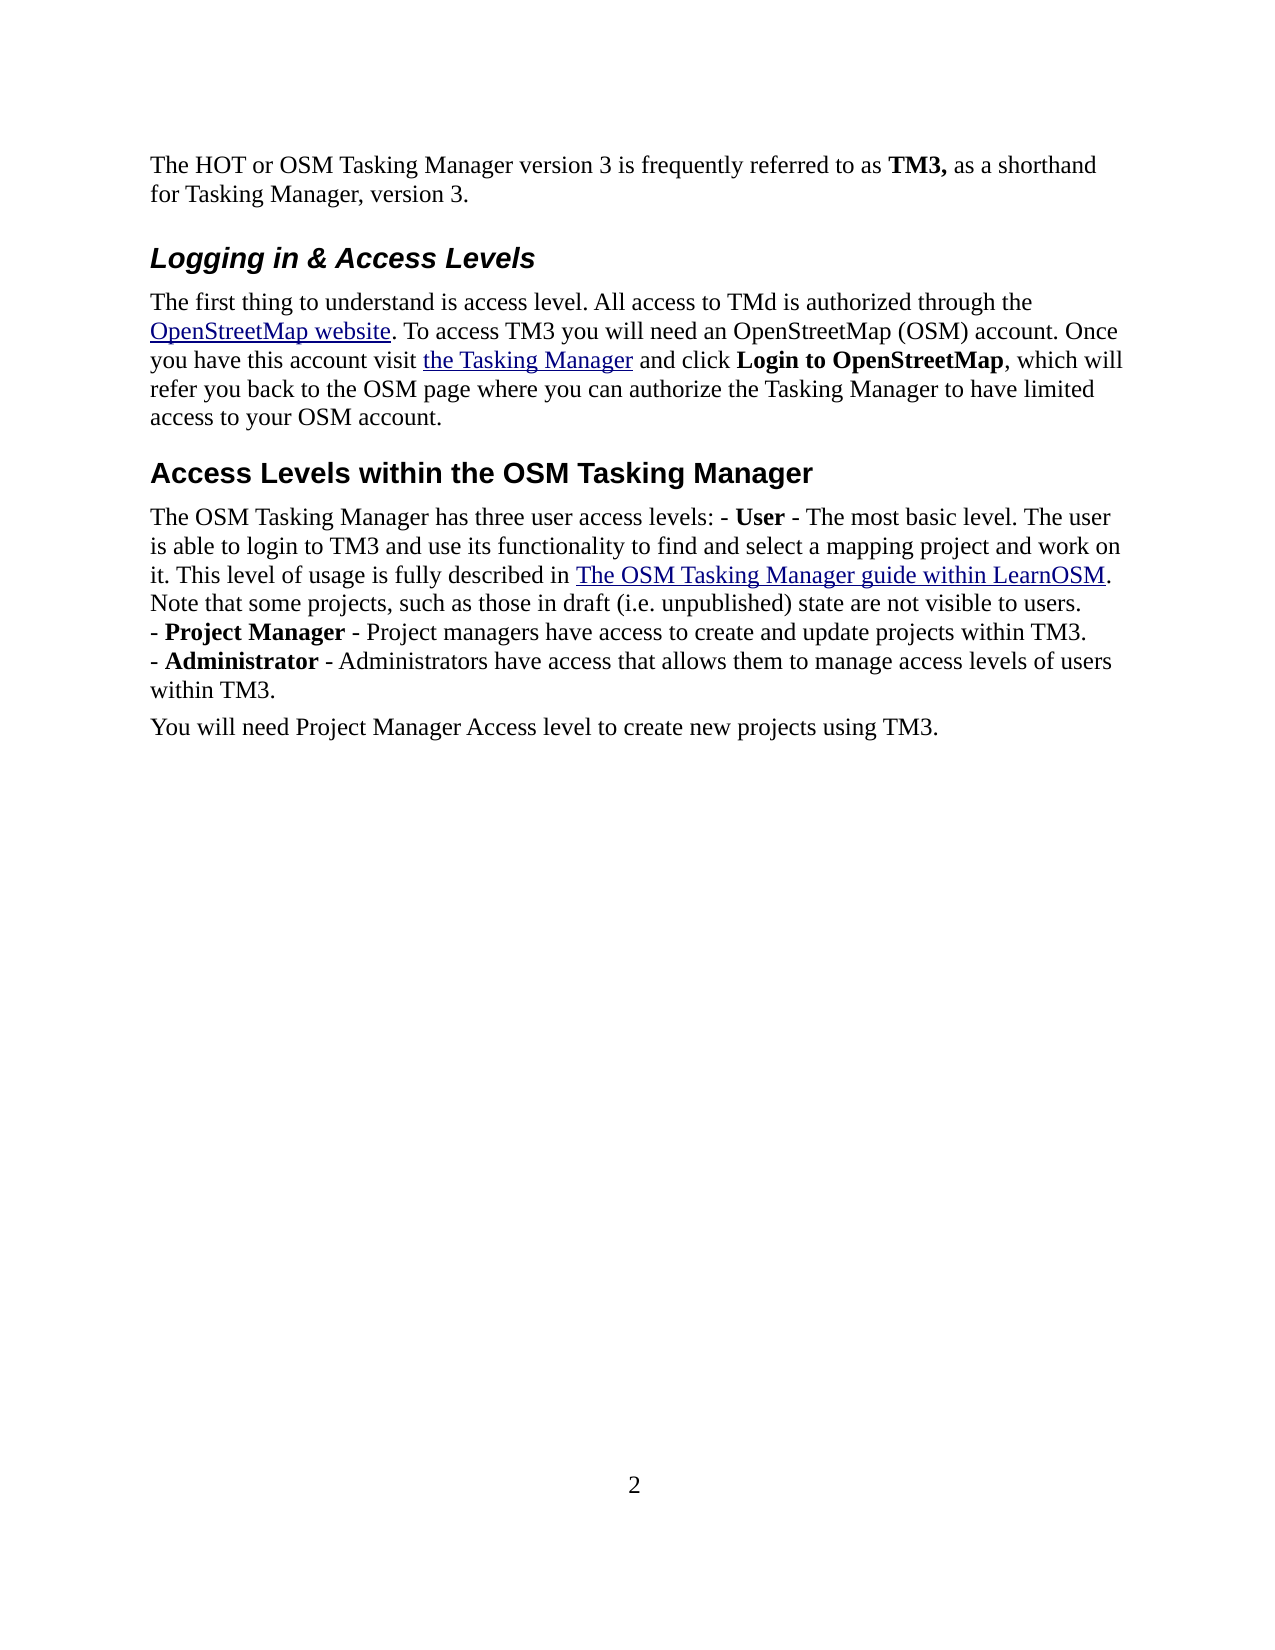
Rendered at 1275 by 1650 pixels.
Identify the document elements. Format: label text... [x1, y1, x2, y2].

text The HOT or OSM Tasking Manager version 3 is frequently referred to as TM3, as a shorthand for Tasking Manager, version 3. [150, 150, 1125, 207]
text The OSM Tasking Manager has three user access levels: - User - The most basic level. The user is able to login to TM3 and use its functionality to find and select a mapping project and work on it. This level of usage is fully described in The OSM Tasking Manager guide within LearnOSM. Note that some projects, such as those in draft (i.e. unpublished) state are not visible to users. - Project Manager - Project managers have access to create and update projects within TM3. - Administrator - Administrators have access that allows them to manage access levels of users within TM3. [150, 502, 1125, 703]
text The first thing to understand is access level. All access to TMd is authorized through the OpenStreetMap website. To access TM3 you will need an OpenStreetMap (OSM) account. Once you have this account visit the Tasking Manager and click Login to OpenStreetMap, which will refer you back to the OSM page where you can authorize the Tasking Manager to have limited access to your OSM account. [150, 287, 1125, 431]
subtitle Access Levels within the OSM Tasking Manager [150, 456, 1125, 490]
subtitle Logging in & Access Levels [150, 241, 1125, 275]
text You will need Project Manager Access level to create new projects using TM3. [150, 712, 1125, 741]
